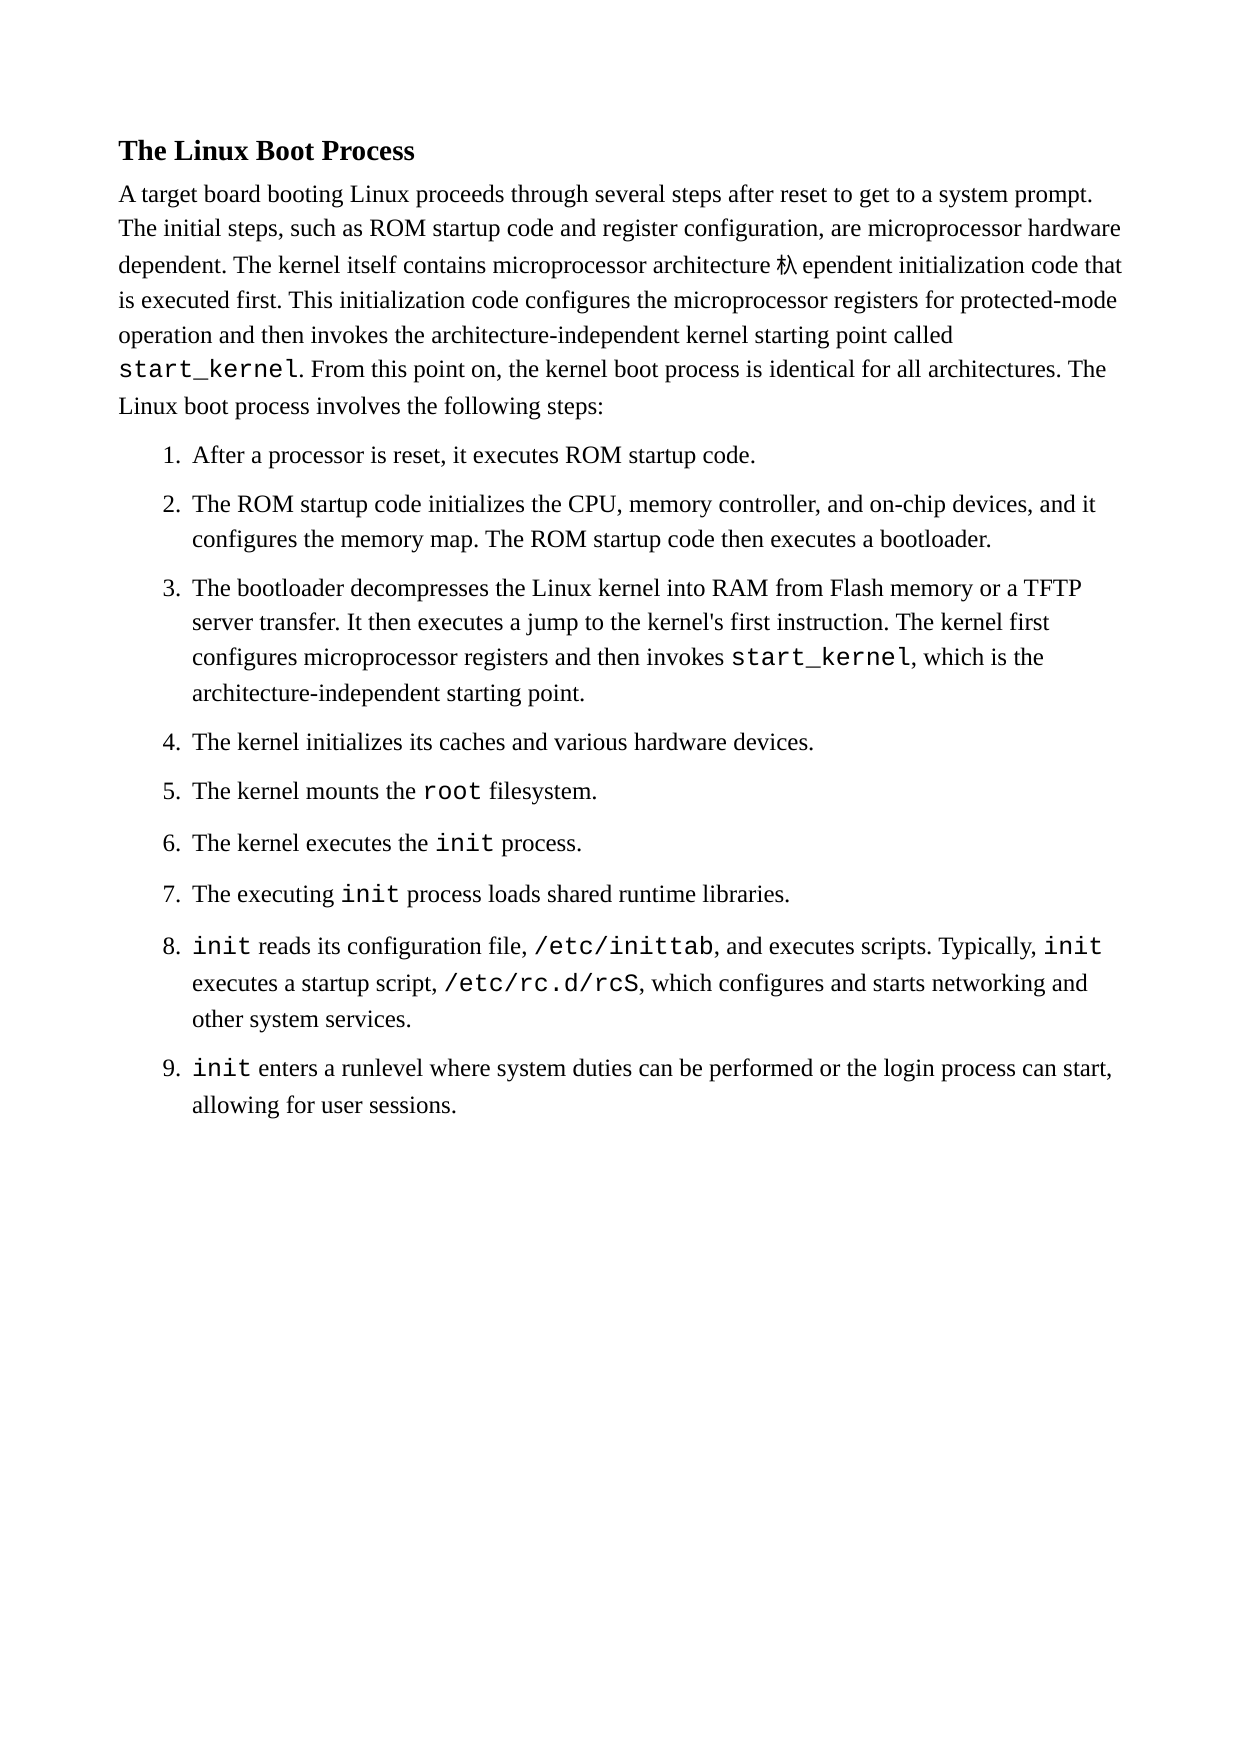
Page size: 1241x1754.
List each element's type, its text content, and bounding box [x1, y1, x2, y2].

list init reads its configuration file, /etc/inittab, and executes scripts. Typically, init executes a startup script, /etc/rc.d/rcS, which configures and starts networking and other system services. [162, 931, 1122, 1033]
list The executing init process loads shared runtime libraries. [162, 879, 1122, 910]
list After a processor is reset, it executes ROM startup code. [162, 440, 1122, 469]
list The kernel initializes its caches and various hardware devices. [162, 727, 1122, 756]
text A target board booting Linux proceeds through several steps after reset to get to a system prompt. The initial steps, such as ROM startup code and register configuration, are microprocessor hardware dependent. The kernel itself contains microprocessor architecture杁ependent initialization code that is executed first. This initialization code configures the microprocessor registers for protected-mode operation and then invokes the architecture-independent kernel starting point called start_kernel. From this point on, the kernel boot process is identical for all architectures. The Linux boot process involves the following steps: [118, 179, 1122, 420]
list The kernel mounts the root filesystem. [162, 776, 1122, 807]
subtitle The Linux Boot Process [118, 133, 1122, 166]
list The kernel executes the init process. [162, 828, 1122, 859]
list The ROM startup code initializes the CPU, memory controller, and on-chip devices, and it configures the memory map. The ROM startup code then executes a bootloader. [162, 489, 1122, 552]
list The bootloader decompresses the Linux kernel into RAM from Flash memory or a TFTP server transfer. It then executes a jump to the kernel's first instruction. The kernel first configures microprocessor registers and then invokes start_kernel, which is the architecture-independent starting point. [162, 573, 1122, 707]
list init enters a runlevel where system duties can be performed or the login process can start, allowing for user sessions. [162, 1053, 1122, 1119]
